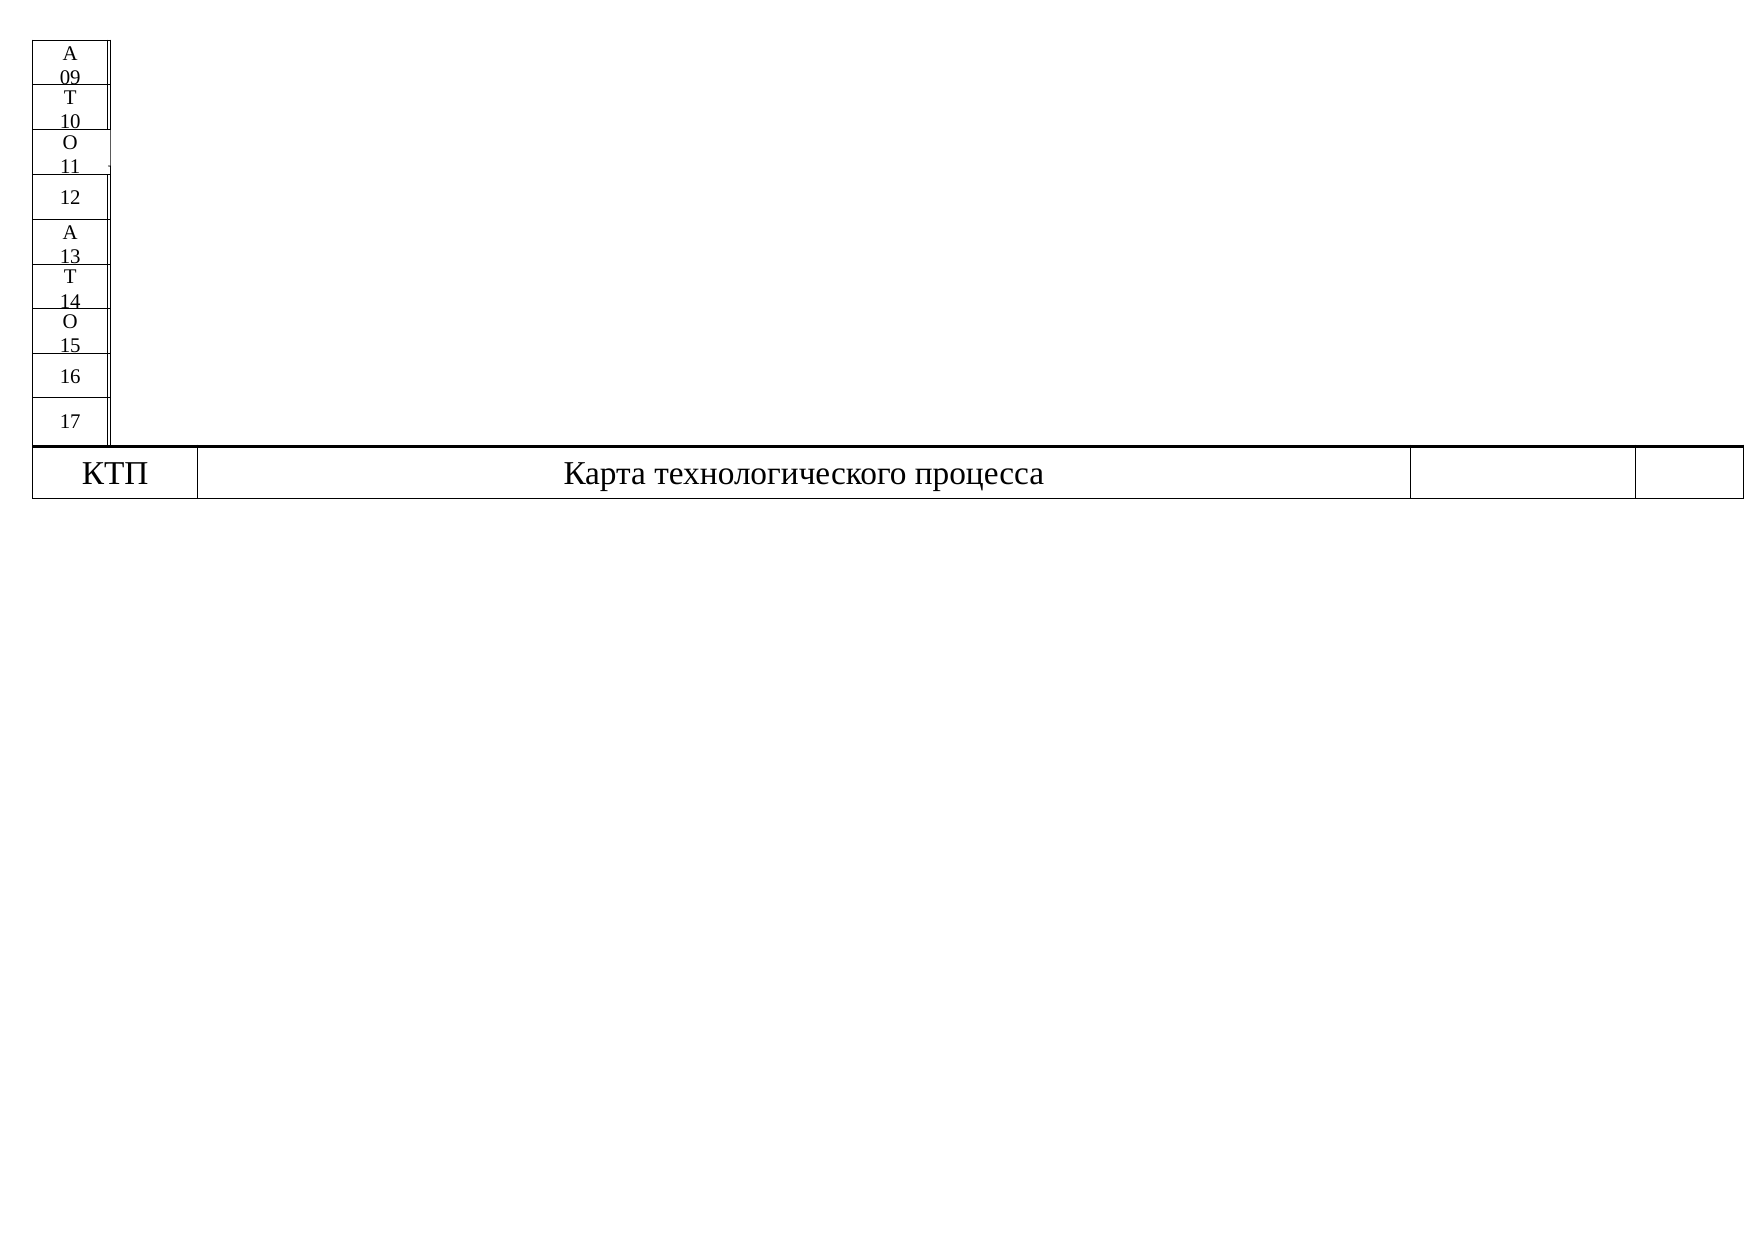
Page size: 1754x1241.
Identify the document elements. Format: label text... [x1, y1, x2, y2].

table_cell 17 [33, 398, 107, 444]
table_cell Карта технологического процесса [198, 448, 1410, 498]
table_cell Т 10 [33, 85, 107, 129]
table_cell 12 [33, 175, 107, 219]
table_cell А 09 [33, 41, 107, 84]
table_cell А 13 [33, 220, 107, 263]
table_cell 16 [33, 354, 107, 397]
table_cell О 11 [33, 130, 107, 174]
table_cell [1636, 448, 1743, 498]
table_cell О 15 [33, 309, 107, 353]
table_cell КТП [33, 448, 197, 498]
table_cell [1411, 448, 1635, 498]
table_cell Т 14 [33, 265, 107, 308]
